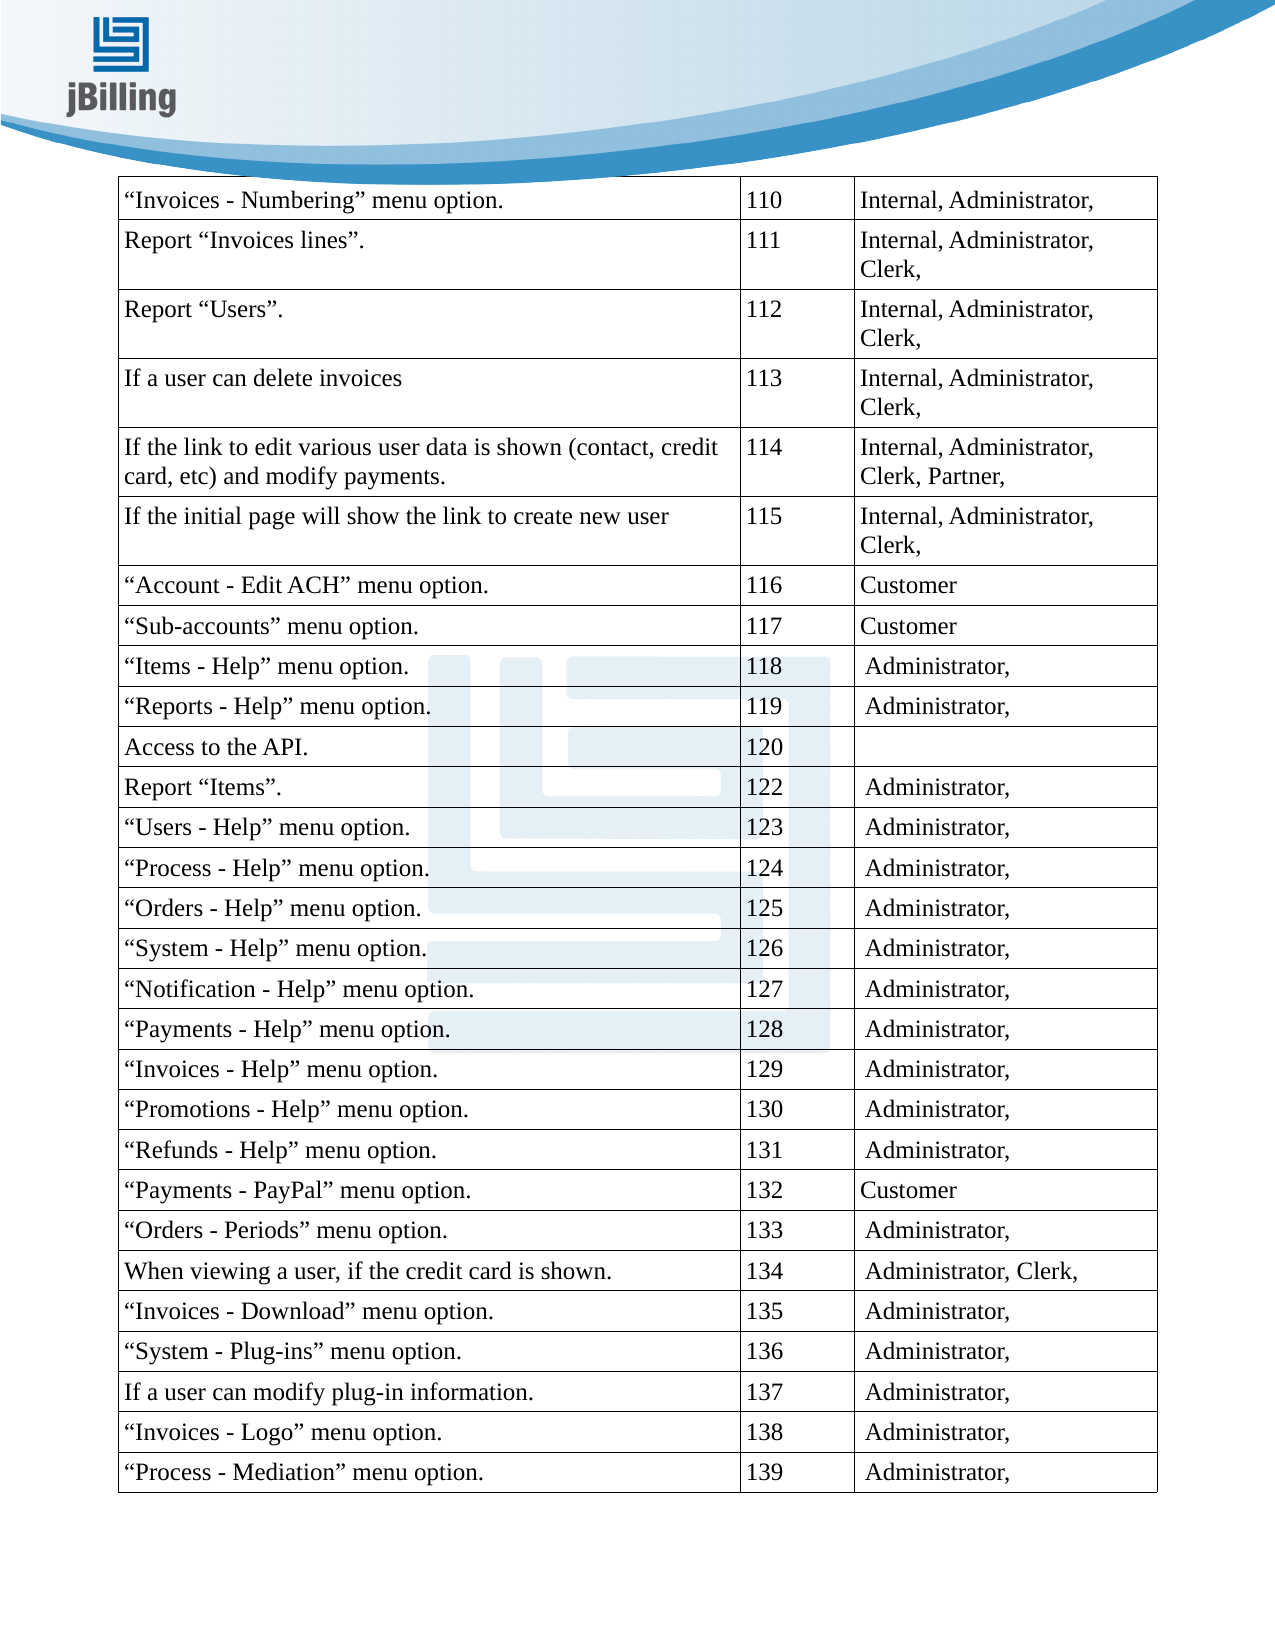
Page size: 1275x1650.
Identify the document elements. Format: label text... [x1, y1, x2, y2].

table_cell 129 [741, 1050, 854, 1089]
table_cell “Account - Edit ACH” menu option. [119, 566, 740, 605]
table_cell Administrator, [855, 1130, 1157, 1169]
picture [427, 808, 740, 847]
table_cell 125 [831, 888, 854, 927]
table_cell “Orders - Periods” menu option. [119, 1211, 740, 1250]
table_cell Administrator, [855, 969, 1157, 1008]
table_cell 126 [831, 929, 854, 968]
table_cell Customer [855, 1170, 1157, 1210]
table_cell Administrator, [855, 808, 1157, 847]
table_cell 119 [831, 687, 854, 726]
table_cell Report “Items”. [119, 767, 427, 807]
table_cell “Notification - Help” menu option. [119, 969, 427, 1008]
table_cell 138 [741, 1412, 854, 1452]
table_cell “Invoices - Numbering” menu option. [119, 185, 740, 219]
table_cell Administrator, [855, 1050, 1157, 1089]
table_cell 111 [741, 220, 854, 288]
picture [427, 929, 740, 968]
picture [741, 969, 831, 1008]
picture [741, 848, 831, 887]
table_cell 124 [831, 848, 854, 887]
table_cell Administrator, [855, 1211, 1157, 1250]
table_cell 135 [741, 1291, 854, 1331]
table_cell Administrator, [855, 1453, 1157, 1492]
table_cell “Users - Help” menu option. [119, 808, 427, 847]
table_cell 130 [741, 1090, 854, 1129]
table_cell 117 [741, 606, 854, 645]
table_cell 114 [741, 428, 854, 496]
picture [0, 0, 1275, 185]
table_cell Administrator, [855, 687, 1157, 726]
table_cell When viewing a user, if the credit card is shown. [119, 1251, 740, 1290]
picture [427, 1009, 740, 1049]
table_cell Administrator, [855, 1009, 1157, 1048]
table_cell 118 [741, 646, 854, 686]
picture [427, 969, 740, 1008]
table_cell Administrator, [855, 929, 1157, 968]
picture [427, 888, 740, 928]
table_cell 115 [741, 497, 854, 565]
table_cell 137 [741, 1372, 854, 1411]
table_cell Internal, Administrator, [855, 185, 1157, 219]
picture [427, 655, 740, 686]
table_cell 116 [741, 566, 854, 605]
picture [427, 687, 740, 726]
table_cell 133 [741, 1211, 854, 1250]
table_cell Administrator, [855, 848, 1157, 887]
table_cell 136 [741, 1332, 854, 1371]
picture [427, 767, 740, 807]
table_cell 134 [741, 1251, 854, 1290]
table_cell Administrator, [855, 1412, 1157, 1452]
table_cell “Invoices - Logo” menu option. [119, 1412, 740, 1452]
picture [741, 687, 831, 726]
table_cell Administrator, [855, 1372, 1157, 1411]
picture [427, 727, 740, 766]
table_cell 132 [741, 1170, 854, 1210]
table_cell “Payments - Help” menu option. [119, 1009, 427, 1048]
table_cell Administrator, [855, 1332, 1157, 1371]
picture [741, 808, 831, 847]
table_cell “Sub-accounts” menu option. [119, 606, 740, 645]
table_cell Administrator, [855, 767, 1157, 807]
table_cell 123 [831, 808, 854, 847]
picture [741, 888, 831, 928]
table_cell If the initial page will show the link to create new user [119, 497, 740, 565]
table_cell Customer [855, 566, 1157, 605]
table_cell Administrator, [855, 1291, 1157, 1331]
table_cell Internal, Administrator, Clerk, [855, 220, 1157, 288]
picture [741, 1009, 831, 1049]
table_cell “Refunds - Help” menu option. [119, 1130, 740, 1169]
picture [741, 727, 831, 766]
table_cell 122 [831, 767, 854, 807]
table_cell Internal, Administrator, Clerk, [855, 290, 1157, 357]
table_cell “Invoices - Download” menu option. [119, 1291, 740, 1331]
table_cell “Items - Help” menu option. [119, 646, 740, 686]
table_cell “Invoices - Help” menu option. [119, 1050, 740, 1089]
table_cell Administrator, Clerk, [855, 1251, 1157, 1290]
table_cell Administrator, [855, 888, 1157, 927]
table_cell Report “Invoices lines”. [119, 220, 740, 288]
table_cell 112 [741, 290, 854, 357]
table_cell 127 [831, 969, 854, 1008]
table_cell Administrator, [855, 646, 1157, 686]
table_cell Internal, Administrator, Clerk, Partner, [855, 428, 1157, 496]
table_cell “System - Help” menu option. [119, 929, 427, 968]
table_cell 139 [741, 1453, 854, 1492]
table_cell “System - Plug-ins” menu option. [119, 1332, 740, 1371]
table_cell “Process - Help” menu option. [119, 848, 427, 887]
table_cell “Payments - PayPal” menu option. [119, 1170, 740, 1210]
picture [741, 655, 831, 686]
table_cell Access to the API. [119, 727, 427, 766]
table_cell If a user can modify plug-in information. [119, 1372, 740, 1411]
table_cell Internal, Administrator, Clerk, [855, 359, 1157, 427]
table_cell Administrator, [855, 1090, 1157, 1129]
table_cell “Orders - Help” menu option. [119, 888, 427, 927]
table_cell 113 [741, 359, 854, 427]
table_cell 128 [831, 1009, 854, 1048]
table_cell If a user can delete invoices [119, 359, 740, 427]
picture [741, 929, 831, 968]
table_cell “Reports - Help” menu option. [119, 687, 427, 726]
table_cell [855, 727, 1157, 766]
table_cell 120 [831, 727, 854, 766]
table_cell 131 [741, 1130, 854, 1169]
table_cell If the link to edit various user data is shown (contact, credit card, etc) and modify payments. [119, 428, 740, 496]
table_cell 110 [741, 185, 854, 219]
table_cell Report “Users”. [119, 290, 740, 357]
table_cell Internal, Administrator, Clerk, [855, 497, 1157, 565]
table_cell Customer [855, 606, 1157, 645]
table_cell “Promotions - Help” menu option. [119, 1090, 740, 1129]
picture [741, 767, 831, 807]
picture [427, 848, 740, 887]
table_cell “Process - Mediation” menu option. [119, 1453, 740, 1492]
